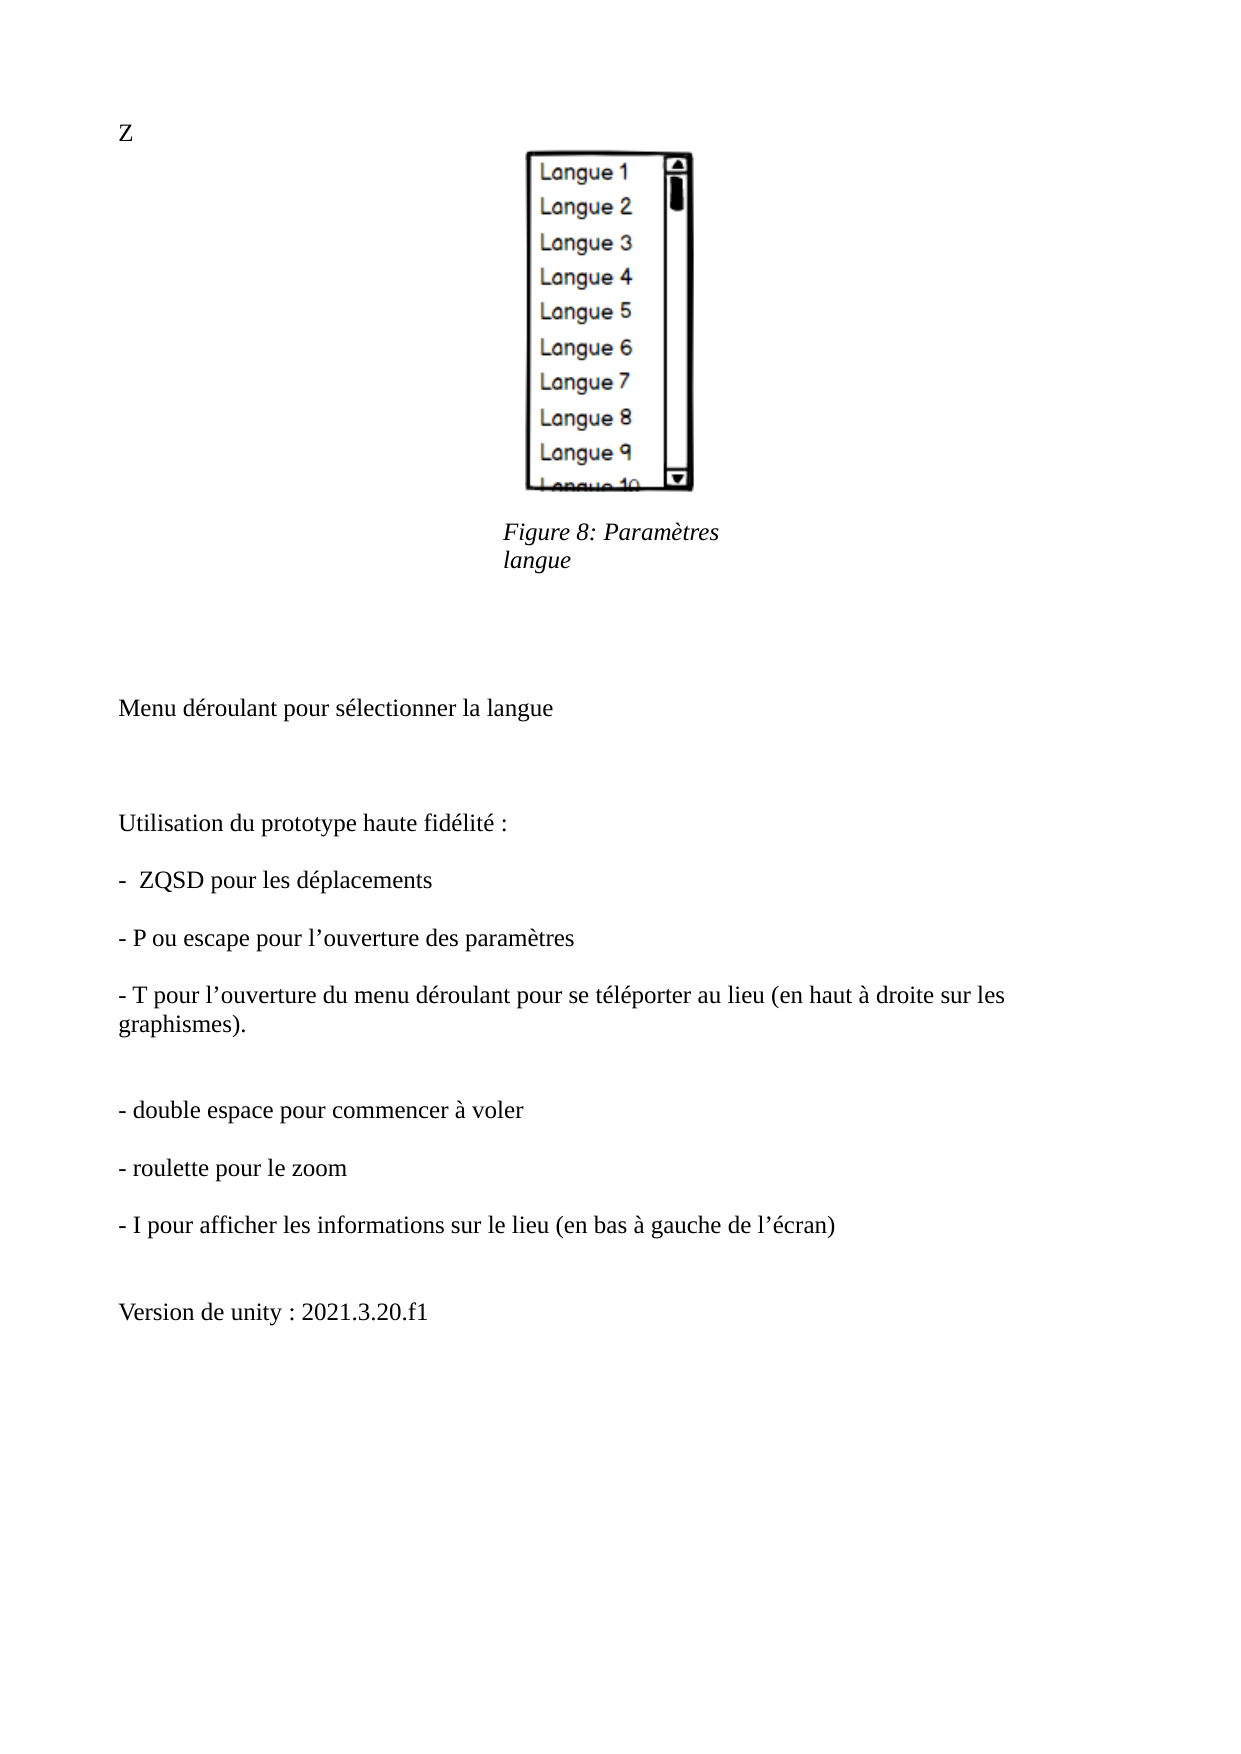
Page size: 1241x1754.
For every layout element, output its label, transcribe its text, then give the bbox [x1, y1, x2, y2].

text Version de unity : 2021.3.20.f1 [118, 1297, 1122, 1326]
text - I pour afficher les informations sur le lieu (en bas à gauche de l’écran) [118, 1211, 1122, 1239]
text - P ou escape pour l’ouverture des paramètres [118, 923, 1122, 952]
picture [502, 130, 738, 517]
text Z [118, 118, 1122, 147]
text Utilisation du prototype haute fidélité : [118, 808, 1122, 837]
text - ZQSD pour les déplacements [118, 866, 1122, 894]
text - roulette pour le zoom [118, 1153, 1122, 1182]
text - T pour l’ouverture du menu déroulant pour se téléporter au lieu (en haut à droite sur les graphismes). [118, 981, 1122, 1038]
text - double espace pour commencer à voler [118, 1096, 1122, 1124]
text Menu déroulant pour sélectionner la langue [118, 693, 1122, 722]
text Figure 8: Paramètres langue [503, 517, 737, 574]
